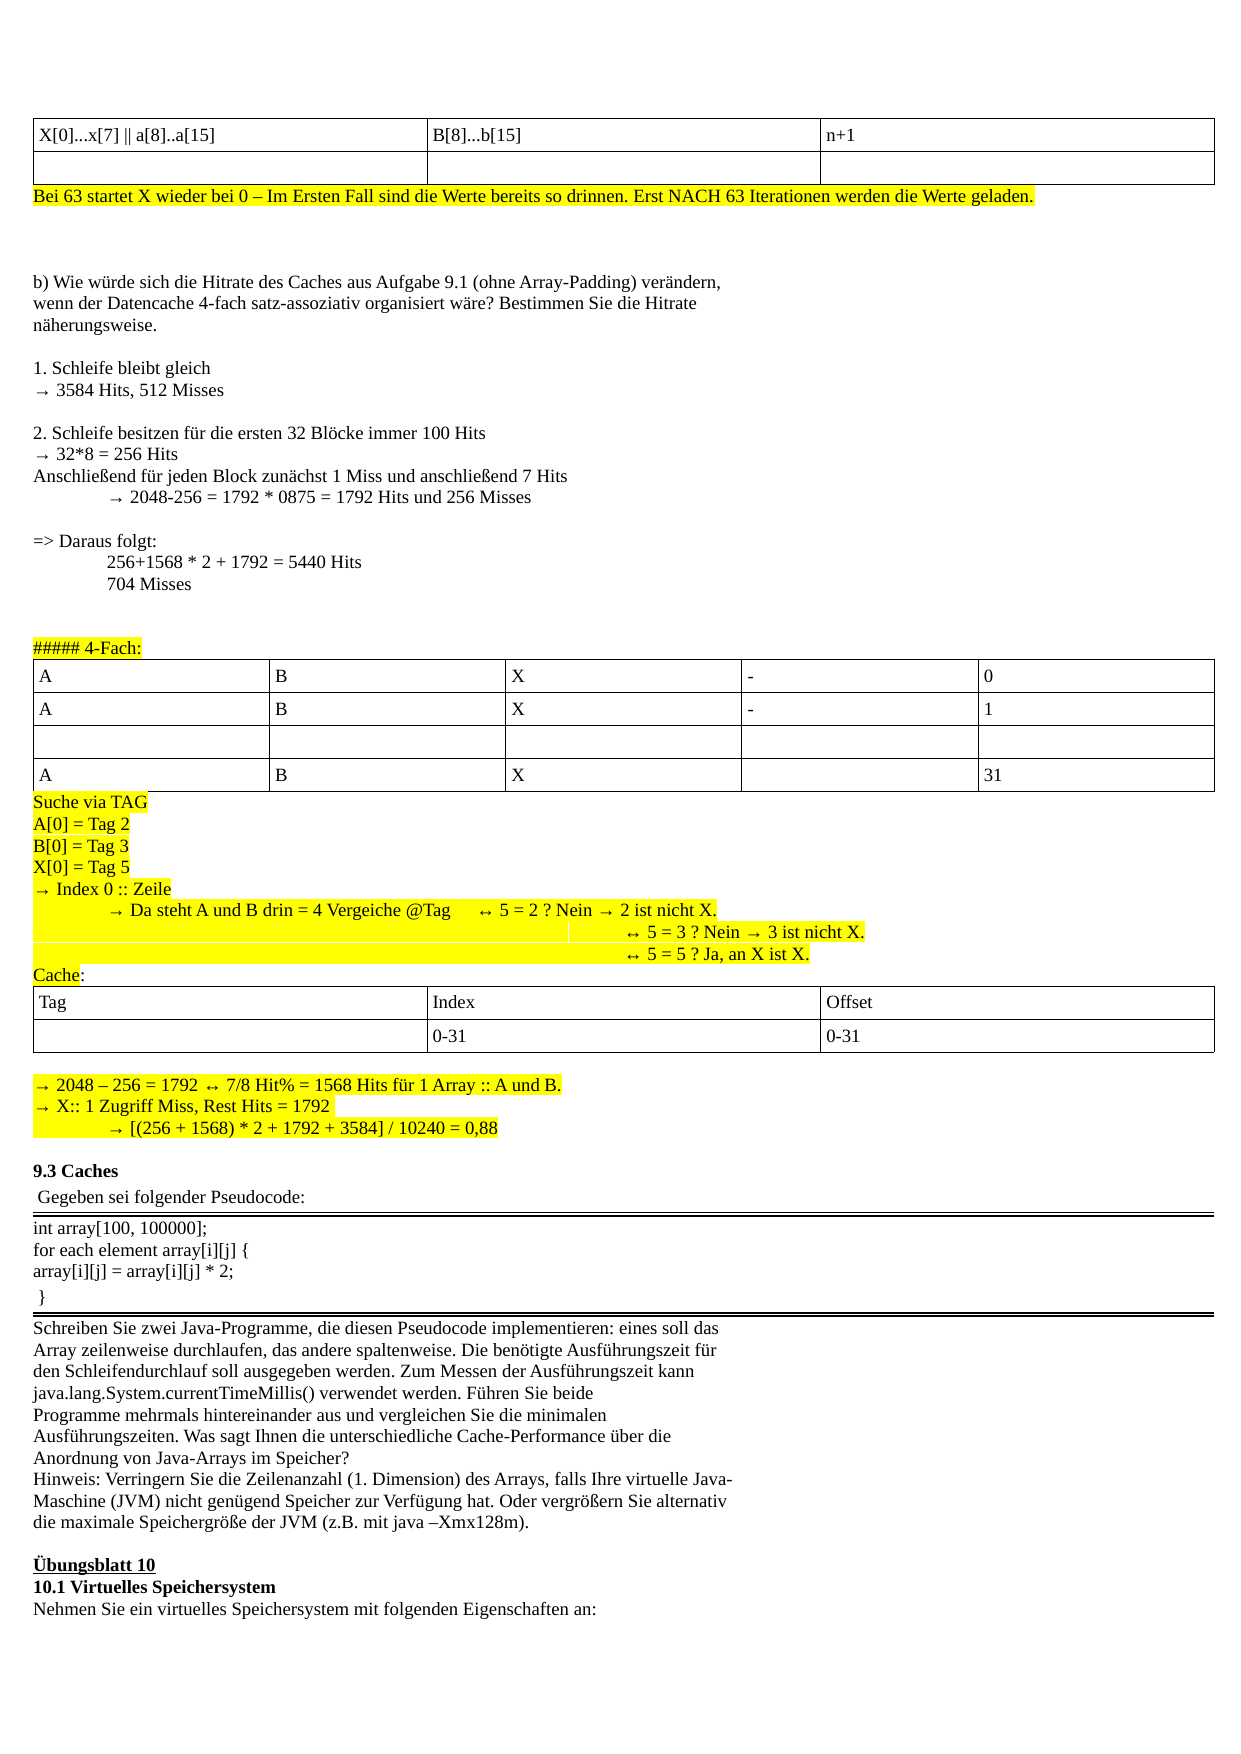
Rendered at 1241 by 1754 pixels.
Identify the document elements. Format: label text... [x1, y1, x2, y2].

text Cache: [33, 964, 1214, 986]
table_cell B [270, 693, 505, 725]
table_cell A [34, 759, 269, 791]
text 2. Schleife besitzen für die ersten 32 Blöcke immer 100 Hits [33, 422, 1214, 443]
table_cell B [270, 759, 505, 791]
text Schreiben Sie zwei Java-Programme, die diesen Pseudocode implementieren: eines soll das [33, 1317, 1214, 1339]
table_cell [506, 726, 741, 758]
text A[0] = Tag 2 [33, 813, 1214, 834]
text → 2048-256 = 1792 * 0875 = 1792 Hits und 256 Misses [33, 486, 1214, 508]
text 256+1568 * 2 + 1792 = 5440 Hits [33, 551, 1214, 573]
table_cell X[0]...x[7] || a[8]..a[15] [34, 119, 427, 151]
table_header 0 [979, 660, 1214, 692]
text Nehmen Sie ein virtuelles Speichersystem mit folgenden Eigenschaften an: [33, 1597, 1214, 1619]
text ↔ 5 = 5 ? Ja, an X ist X. [33, 942, 1214, 964]
table_header A [34, 660, 269, 692]
text Array zeilenweise durchlaufen, das andere spaltenweise. Die benötigte Ausführungszeit für [33, 1339, 1214, 1360]
text näherungsweise. [33, 314, 1214, 335]
table_header X [506, 660, 741, 692]
table_header Tag [34, 987, 427, 1019]
text → Da steht A und B drin = 4 Vergeiche @Tag ↔ 5 = 2 ? Nein → 2 ist nicht X. [33, 899, 1214, 921]
text → [(256 + 1568) * 2 + 1792 + 3584] / 10240 = 0,88 [33, 1117, 1214, 1138]
table_cell X [506, 693, 741, 725]
table_cell 1 [979, 693, 1214, 725]
text Gegeben sei folgender Pseudocode: [33, 1181, 1214, 1212]
table_header - [742, 660, 978, 692]
text Übungsblatt 10 [33, 1554, 1214, 1576]
table_header Index [428, 987, 820, 1019]
table_cell 31 [979, 759, 1214, 791]
table_cell [742, 726, 978, 758]
text den Schleifendurchlauf soll ausgegeben werden. Zum Messen der Ausführungszeit kann [33, 1360, 1214, 1382]
text → 32*8 = 256 Hits [33, 443, 1214, 465]
table_cell A [34, 693, 269, 725]
table_cell - [742, 693, 978, 725]
table_header B [270, 660, 505, 692]
table_cell [270, 726, 505, 758]
text array[i][j] = array[i][j] * 2; [33, 1260, 1214, 1282]
table_cell B[8]...b[15] [428, 119, 820, 151]
text → Index 0 :: Zeile [33, 878, 1214, 899]
text b) Wie würde sich die Hitrate des Caches aus Aufgabe 9.1 (ohne Array-Padding) verändern, [33, 271, 1214, 292]
text Bei 63 startet X wieder bei 0 – Im Ersten Fall sind die Werte bereits so drinnen. Erst NACH 63 Iterationen werden die Werte geladen. [33, 185, 1214, 206]
text } [33, 1282, 1214, 1312]
text wenn der Datencache 4-fach satz-assoziativ organisiert wäre? Bestimmen Sie die Hitrate [33, 292, 1214, 314]
table_cell [34, 1020, 427, 1052]
text 9.3 Caches [33, 1160, 1214, 1181]
table_header Offset [821, 987, 1214, 1019]
table_cell [34, 152, 427, 184]
table_cell 0-31 [428, 1020, 820, 1052]
text → 2048 – 256 = 1792 ↔ 7/8 Hit% = 1568 Hits für 1 Array :: A und B. [33, 1073, 1214, 1095]
text → 3584 Hits, 512 Misses [33, 378, 1214, 400]
table_cell [34, 726, 269, 758]
text Programme mehrmals hintereinander aus und vergleichen Sie die minimalen [33, 1403, 1214, 1425]
table_cell [428, 152, 820, 184]
text for each element array[i][j] { [33, 1238, 1214, 1260]
text Anordnung von Java-Arrays im Speicher? [33, 1447, 1214, 1468]
text 1. Schleife bleibt gleich [33, 357, 1214, 378]
text Hinweis: Verringern Sie die Zeilenanzahl (1. Dimension) des Arrays, falls Ihre virtuelle Java- [33, 1468, 1214, 1490]
text Suche via TAG [33, 792, 1214, 813]
text int array[100, 100000]; [33, 1217, 1214, 1238]
text ##### 4-Fach: [33, 637, 1214, 659]
table_cell [742, 759, 978, 791]
table_cell n+1 [821, 119, 1214, 151]
text 704 Misses [33, 573, 1214, 594]
text die maximale Speichergröße der JVM (z.B. mit java –Xmx128m). [33, 1511, 1214, 1533]
text ↔ 5 = 3 ? Nein → 3 ist nicht X. [33, 921, 1214, 942]
text => Daraus folgt: [33, 529, 1214, 551]
text → X:: 1 Zugriff Miss, Rest Hits = 1792 [33, 1095, 1214, 1117]
text Ausführungszeiten. Was sagt Ihnen die unterschiedliche Cache-Performance über die [33, 1425, 1214, 1447]
text X[0] = Tag 5 [33, 856, 1214, 878]
table_cell [821, 152, 1214, 184]
text Maschine (JVM) nicht genügend Speicher zur Verfügung hat. Oder vergrößern Sie alternativ [33, 1490, 1214, 1511]
table_cell X [506, 759, 741, 791]
table_cell [979, 726, 1214, 758]
text Anschließend für jeden Block zunächst 1 Miss und anschließend 7 Hits [33, 465, 1214, 486]
text java.lang.System.currentTimeMillis() verwendet werden. Führen Sie beide [33, 1382, 1214, 1403]
text B[0] = Tag 3 [33, 834, 1214, 856]
text 10.1 Virtuelles Speichersystem [33, 1576, 1214, 1597]
table_cell 0-31 [821, 1020, 1214, 1052]
